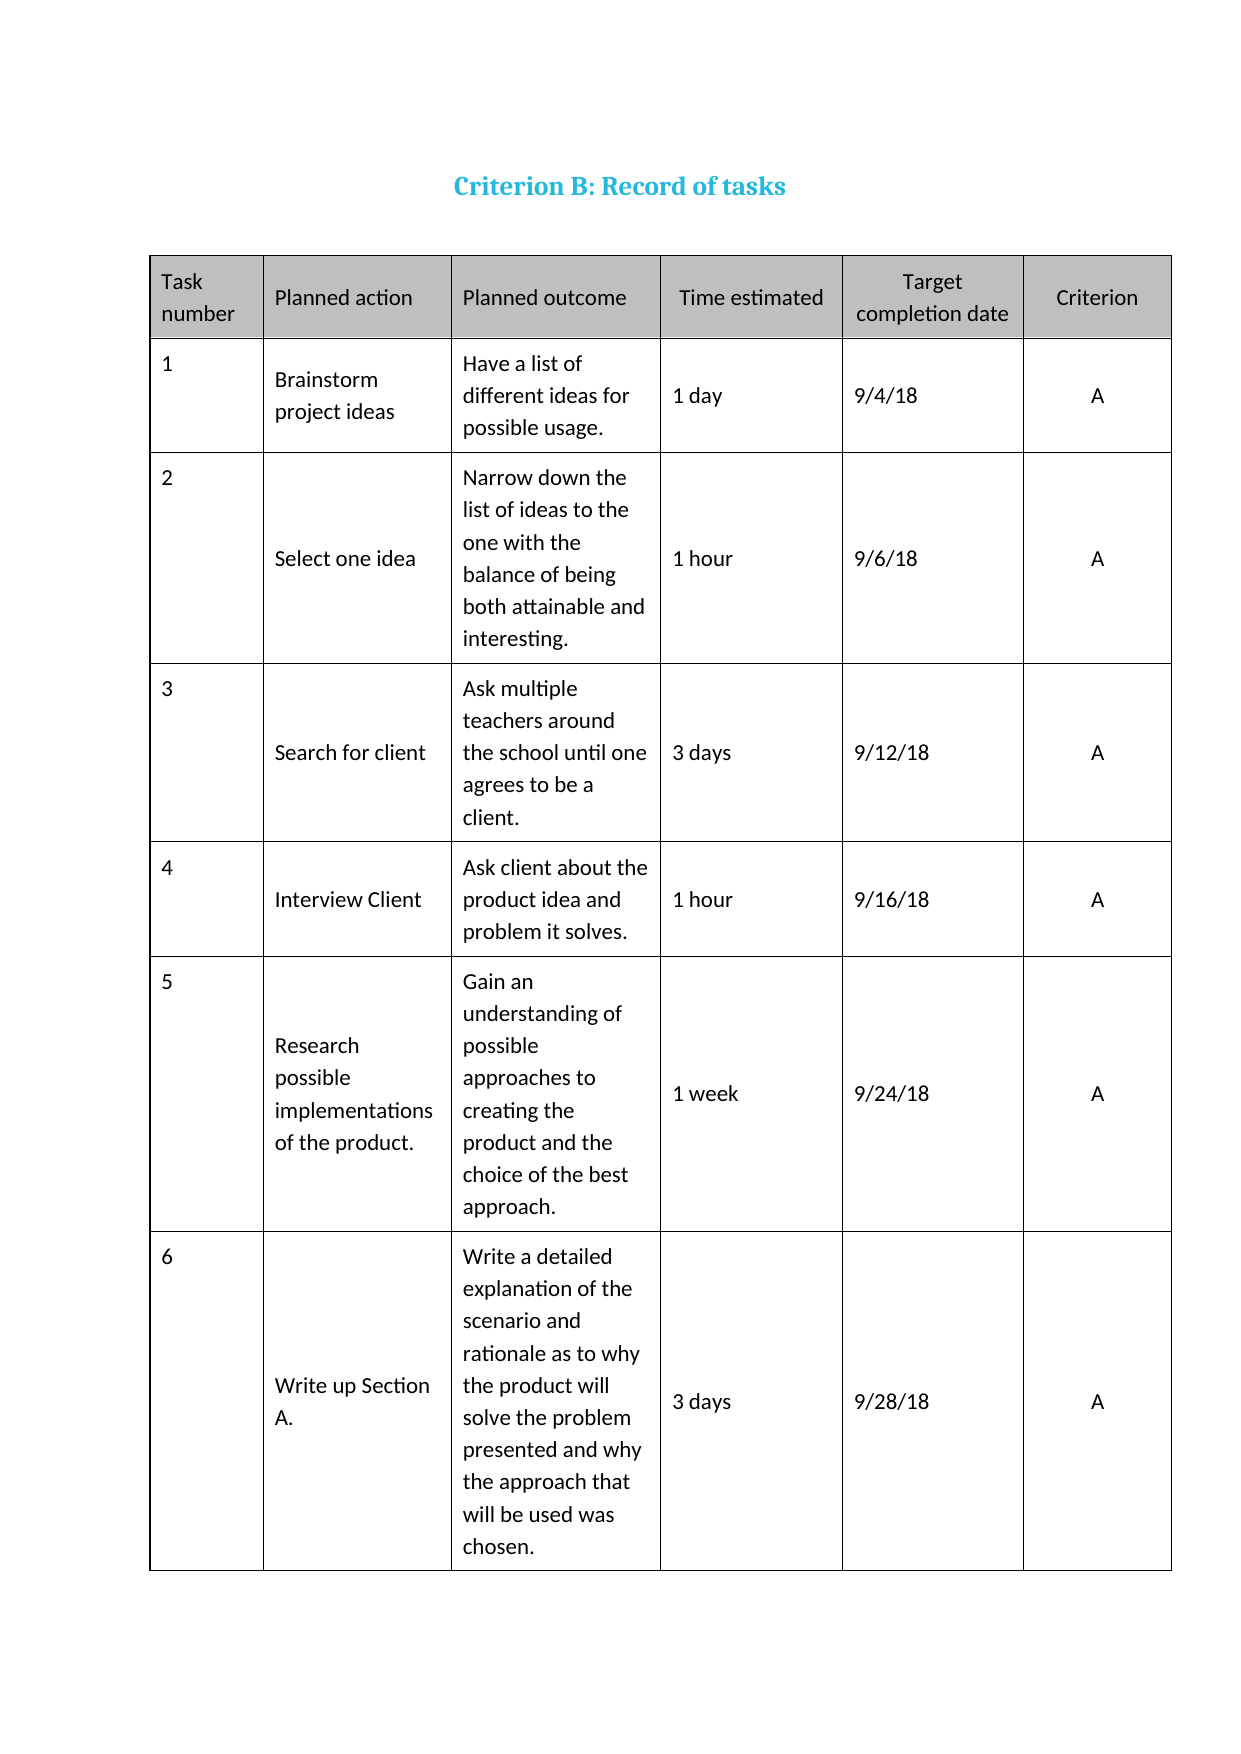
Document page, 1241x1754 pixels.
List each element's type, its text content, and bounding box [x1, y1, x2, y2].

table_cell 4 [151, 842, 263, 956]
table_cell Gain an understanding of possible approaches to creating the product and the choice of the best approach. [452, 957, 660, 1231]
table_cell A [1024, 453, 1171, 663]
table_header [517, 207, 611, 255]
table_cell 1 [151, 339, 263, 452]
table_cell Research possible implementations of the product. [264, 957, 451, 1231]
table_cell 9/16/18 [843, 842, 1023, 956]
table_cell Planned outcome [452, 256, 660, 337]
table_cell A [1024, 339, 1171, 452]
table_cell 1 day [661, 339, 842, 452]
table_cell A [1024, 1232, 1171, 1570]
table_cell 9/28/18 [843, 1232, 1023, 1570]
table_cell Task number [151, 256, 263, 337]
table_header [754, 207, 842, 255]
table_cell Brainstorm project ideas [264, 339, 451, 452]
table_cell Interview Client [264, 842, 451, 956]
table_header [451, 207, 475, 255]
table_header [847, 207, 958, 255]
table_cell Ask multiple teachers around the school until one agrees to be a client. [452, 664, 660, 841]
table_header [150, 207, 263, 255]
table_cell Planned action [264, 256, 451, 337]
table_header [263, 207, 415, 255]
table_header [661, 207, 754, 255]
table_header [475, 207, 517, 255]
subtitle Criterion B: Record of tasks [150, 171, 1090, 202]
table_cell 2 [151, 453, 263, 663]
table_cell A [1024, 957, 1171, 1231]
table_header [842, 207, 847, 255]
table_cell Select one idea [264, 453, 451, 663]
table_cell Have a list of different ideas for possible usage. [452, 339, 660, 452]
table_header [611, 207, 661, 255]
table_cell 1 hour [661, 453, 842, 663]
table_header [958, 207, 1023, 255]
table_cell Ask client about the product idea and problem it solves. [452, 842, 660, 956]
table_cell 3 [151, 664, 263, 841]
table_header [415, 207, 451, 255]
table_cell 9/24/18 [843, 957, 1023, 1231]
table_cell A [1024, 664, 1171, 841]
table_cell A [1024, 842, 1171, 956]
table_cell 9/12/18 [843, 664, 1023, 841]
table_cell Search for client [264, 664, 451, 841]
table_cell Criterion [1024, 256, 1171, 337]
table_cell 3 days [661, 1232, 842, 1570]
table_cell 1 hour [661, 842, 842, 956]
table_cell 1 week [661, 957, 842, 1231]
table_cell Narrow down the list of ideas to the one with the balance of being both attainable and interesting. [452, 453, 660, 663]
table_cell Target completion date [843, 256, 1023, 337]
table_cell 6 [151, 1232, 263, 1570]
table_cell Time estimated [661, 256, 842, 337]
table_cell Write a detailed explanation of the scenario and rationale as to why the product will solve the problem presented and why the approach that will be used was chosen. [452, 1232, 660, 1570]
table_cell 9/4/18 [843, 339, 1023, 452]
table_header [1023, 207, 1172, 255]
table_cell Write up Section A. [264, 1232, 451, 1570]
table_cell 9/6/18 [843, 453, 1023, 663]
table_cell 3 days [661, 664, 842, 841]
table_cell 5 [151, 957, 263, 1231]
